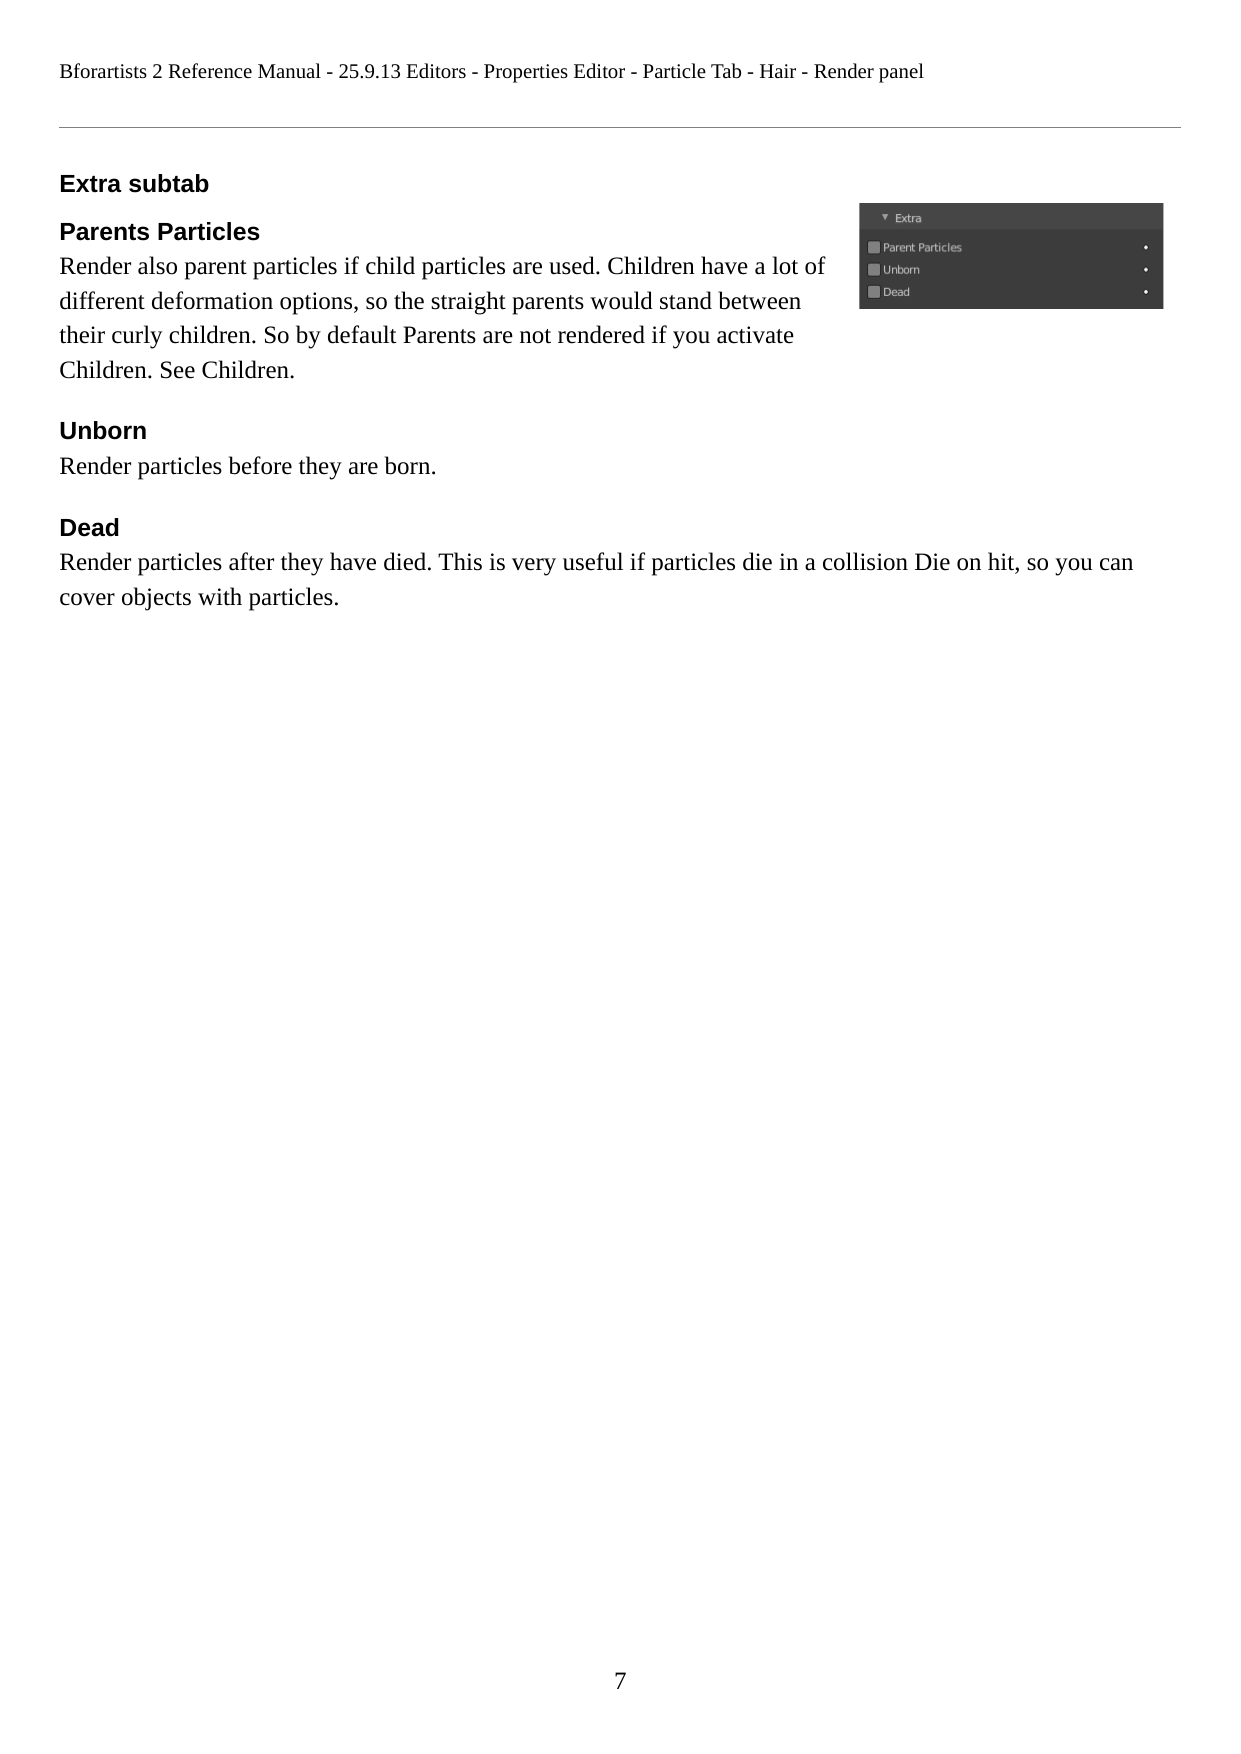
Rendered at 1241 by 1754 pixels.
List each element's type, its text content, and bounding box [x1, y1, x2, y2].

subtitle Unborn [59, 416, 1181, 445]
subtitle Dead [59, 513, 1181, 541]
subtitle Extra subtab [59, 169, 1181, 198]
subtitle [1164, 217, 1181, 245]
text Render also parent particles if child particles are used. Children have a lot of different deformation options, so the straight parents would stand between their curly children. So by default Parents are not rendered if you activate Children. See Children. [59, 251, 1181, 383]
subtitle Parents Particles [59, 217, 859, 245]
text Render particles after they have died. This is very useful if particles die in a collision Die on hit, so you can cover objects with particles. [59, 547, 1181, 611]
picture [859, 203, 1164, 309]
text Render particles before they are born. [59, 451, 1181, 480]
